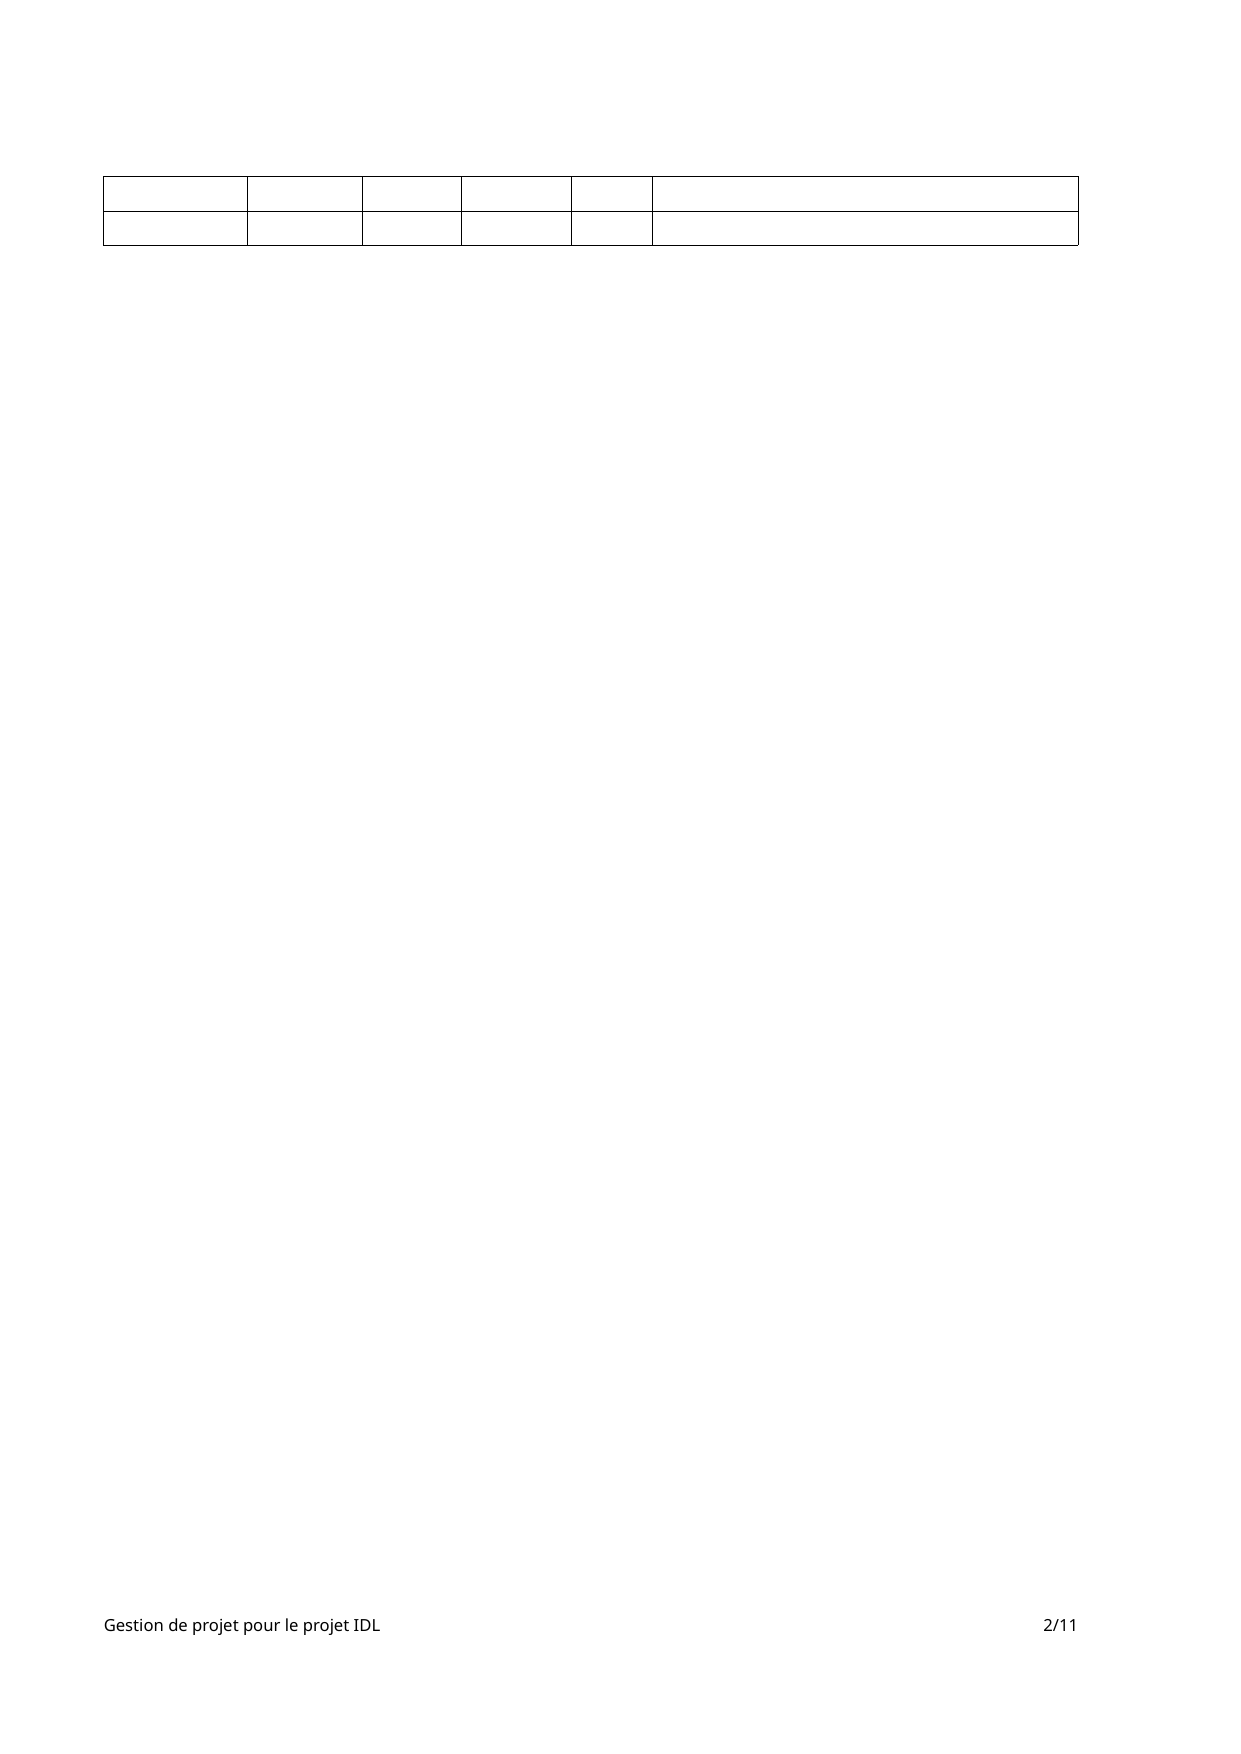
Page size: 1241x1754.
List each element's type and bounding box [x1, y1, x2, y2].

table_cell [572, 212, 652, 245]
table_cell [248, 212, 362, 245]
table_cell [104, 212, 247, 245]
table_cell [572, 177, 652, 211]
table_cell [653, 177, 1078, 211]
table_cell [363, 212, 461, 245]
table_cell [653, 212, 1078, 245]
table_cell [462, 177, 571, 211]
table_cell [462, 212, 571, 245]
table_cell [104, 177, 247, 211]
table_cell [248, 177, 362, 211]
table_cell [363, 177, 461, 211]
